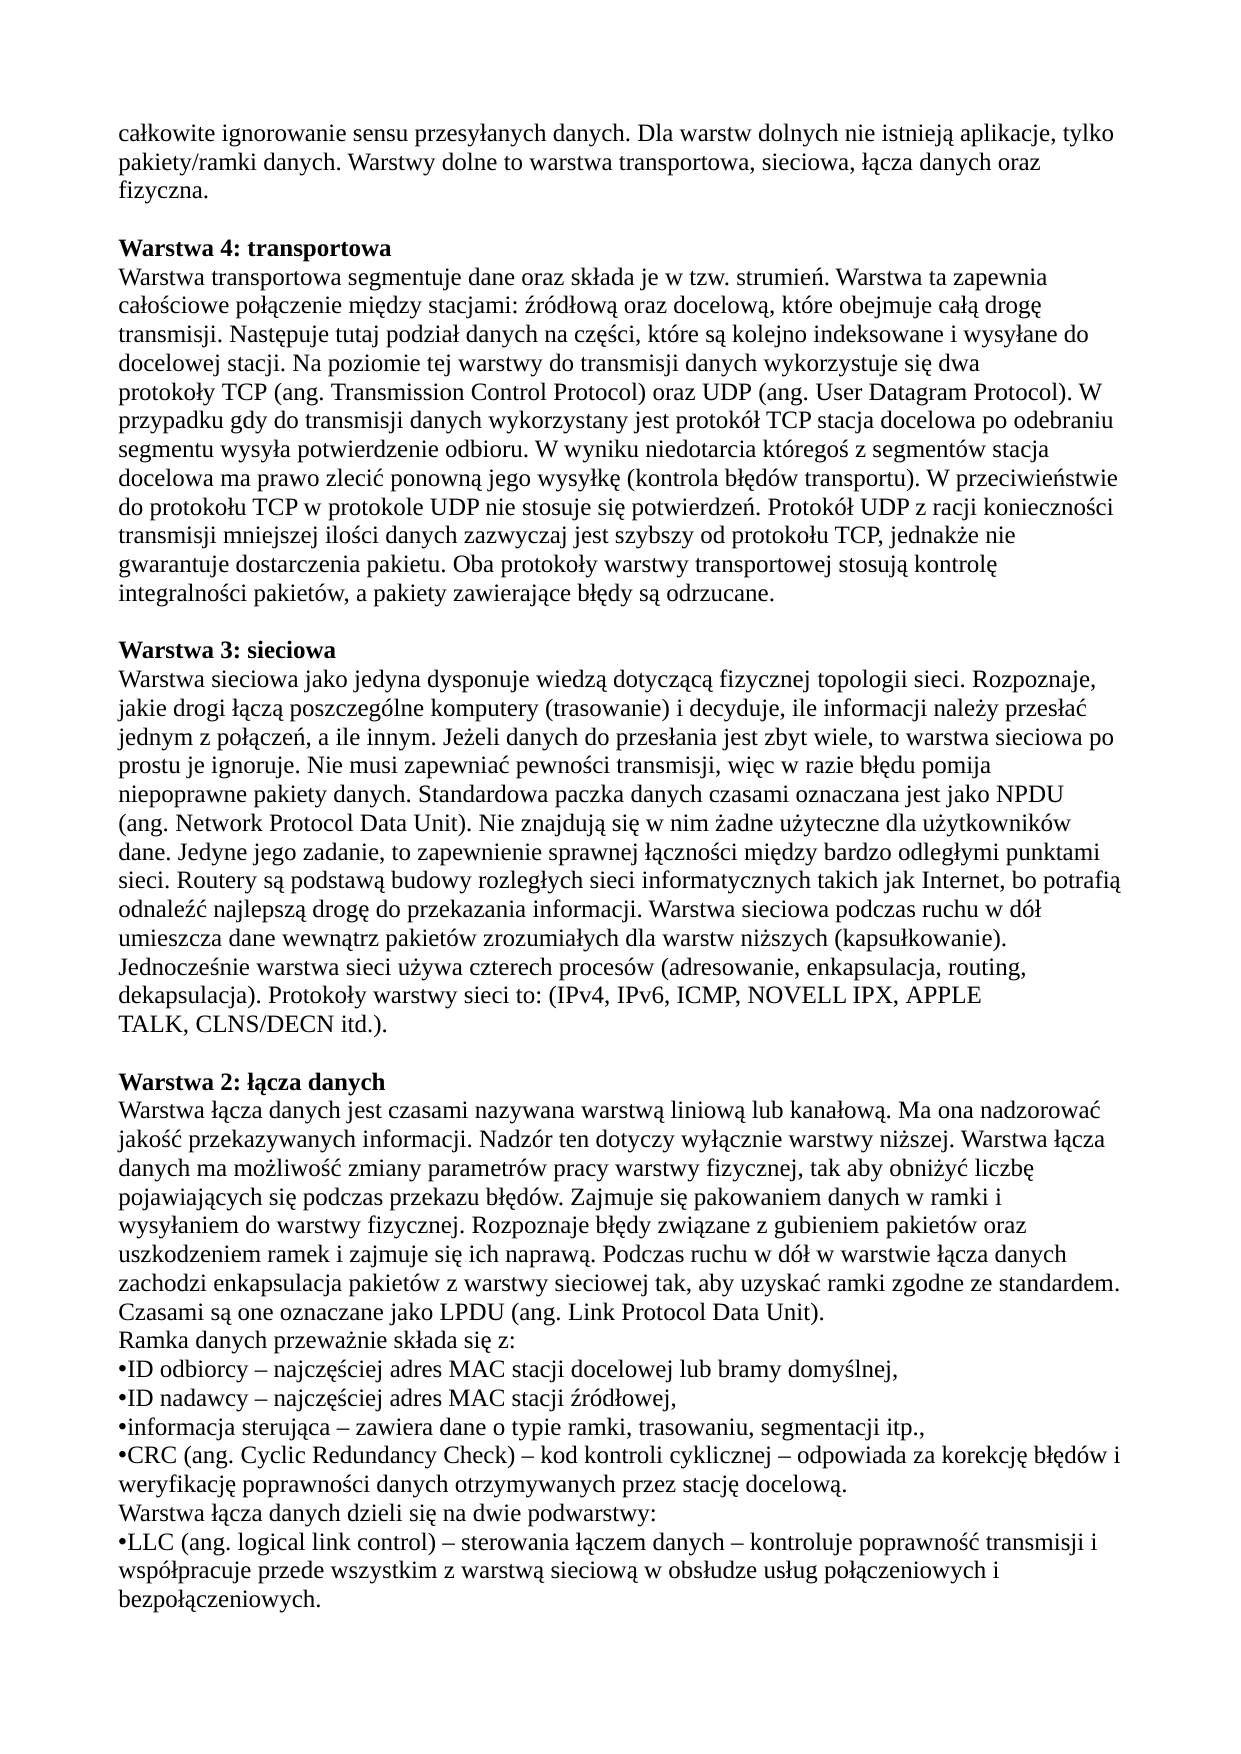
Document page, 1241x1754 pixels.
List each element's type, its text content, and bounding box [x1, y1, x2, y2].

list ID nadawcy – najczęściej adres MAC stacji źródłowej, [118, 1383, 1122, 1412]
list CRC (ang. Cyclic Redundancy Check) – kod kontroli cyklicznej – odpowiada za korekcję błędów i weryfikację poprawności danych otrzymywanych przez stację docelową. [118, 1441, 1122, 1498]
list ID odbiorcy – najczęściej adres MAC stacji docelowej lub bramy domyślnej, [118, 1354, 1122, 1383]
text Warstwa 2: łącza danych [118, 1067, 1122, 1096]
list LLC (ang. logical link control) – sterowania łączem danych – kontroluje poprawność transmisji i współpracuje przede wszystkim z warstwą sieciową w obsłudze usług połączeniowych i bezpołączeniowych. [118, 1527, 1122, 1613]
text Warstwa łącza danych jest czasami nazywana warstwą liniową lub kanałową. Ma ona nadzorować jakość przekazywanych informacji. Nadzór ten dotyczy wyłącznie warstwy niższej. Warstwa łącza danych ma możliwość zmiany parametrów pracy warstwy fizycznej, tak aby obniżyć liczbę pojawiających się podczas przekazu błędów. Zajmuje się pakowaniem danych w ramki i wysyłaniem do warstwy fizycznej. Rozpoznaje błędy związane z gubieniem pakietów oraz uszkodzeniem ramek i zajmuje się ich naprawą. Podczas ruchu w dół w warstwie łącza danych zachodzi enkapsulacja pakietów z warstwy sieciowej tak, aby uzyskać ramki zgodne ze standardem. Czasami są one oznaczane jako LPDU (ang. Link Protocol Data Unit). [118, 1096, 1122, 1326]
text Warstwa 4: transportowa [118, 233, 1122, 262]
text Ramka danych przeważnie składa się z: [118, 1326, 1122, 1354]
text Warstwa łącza danych dzieli się na dwie podwarstwy: [118, 1498, 1122, 1527]
list informacja sterująca – zawiera dane o typie ramki, trasowaniu, segmentacji itp., [118, 1412, 1122, 1441]
text całkowite ignorowanie sensu przesyłanych danych. Dla warstw dolnych nie istnieją aplikacje, tylko pakiety/ramki danych. Warstwy dolne to warstwa transportowa, sieciowa, łącza danych oraz fizyczna. [118, 118, 1122, 204]
text Warstwa sieciowa jako jedyna dysponuje wiedzą dotyczącą fizycznej topologii sieci. Rozpoznaje, jakie drogi łączą poszczególne komputery (trasowanie) i decyduje, ile informacji należy przesłać jednym z połączeń, a ile innym. Jeżeli danych do przesłania jest zbyt wiele, to warstwa sieciowa po prostu je ignoruje. Nie musi zapewniać pewności transmisji, więc w razie błędu pomija niepoprawne pakiety danych. Standardowa paczka danych czasami oznaczana jest jako NPDU (ang. Network Protocol Data Unit). Nie znajdują się w nim żadne użyteczne dla użytkowników dane. Jedyne jego zadanie, to zapewnienie sprawnej łączności między bardzo odległymi punktami sieci. Routery są podstawą budowy rozległych sieci informatycznych takich jak Internet, bo potrafią odnaleźć najlepszą drogę do przekazania informacji. Warstwa sieciowa podczas ruchu w dół umieszcza dane wewnątrz pakietów zrozumiałych dla warstw niższych (kapsułkowanie). Jednocześnie warstwa sieci używa czterech procesów (adresowanie, enkapsulacja, routing, dekapsulacja). Protokoły warstwy sieci to: (IPv4, IPv6, ICMP, NOVELL IPX, APPLE TALK, CLNS/DECN itd.). [118, 664, 1122, 1038]
text Warstwa transportowa segmentuje dane oraz składa je w tzw. strumień. Warstwa ta zapewnia całościowe połączenie między stacjami: źródłową oraz docelową, które obejmuje całą drogę transmisji. Następuje tutaj podział danych na części, które są kolejno indeksowane i wysyłane do docelowej stacji. Na poziomie tej warstwy do transmisji danych wykorzystuje się dwa protokoły TCP (ang. Transmission Control Protocol) oraz UDP (ang. User Datagram Protocol). W przypadku gdy do transmisji danych wykorzystany jest protokół TCP stacja docelowa po odebraniu segmentu wysyła potwierdzenie odbioru. W wyniku niedotarcia któregoś z segmentów stacja docelowa ma prawo zlecić ponowną jego wysyłkę (kontrola błędów transportu). W przeciwieństwie do protokołu TCP w protokole UDP nie stosuje się potwierdzeń. Protokół UDP z racji konieczności transmisji mniejszej ilości danych zazwyczaj jest szybszy od protokołu TCP, jednakże nie gwarantuje dostarczenia pakietu. Oba protokoły warstwy transportowej stosują kontrolę integralności pakietów, a pakiety zawierające błędy są odrzucane. [118, 262, 1122, 607]
text Warstwa 3: sieciowa [118, 636, 1122, 664]
